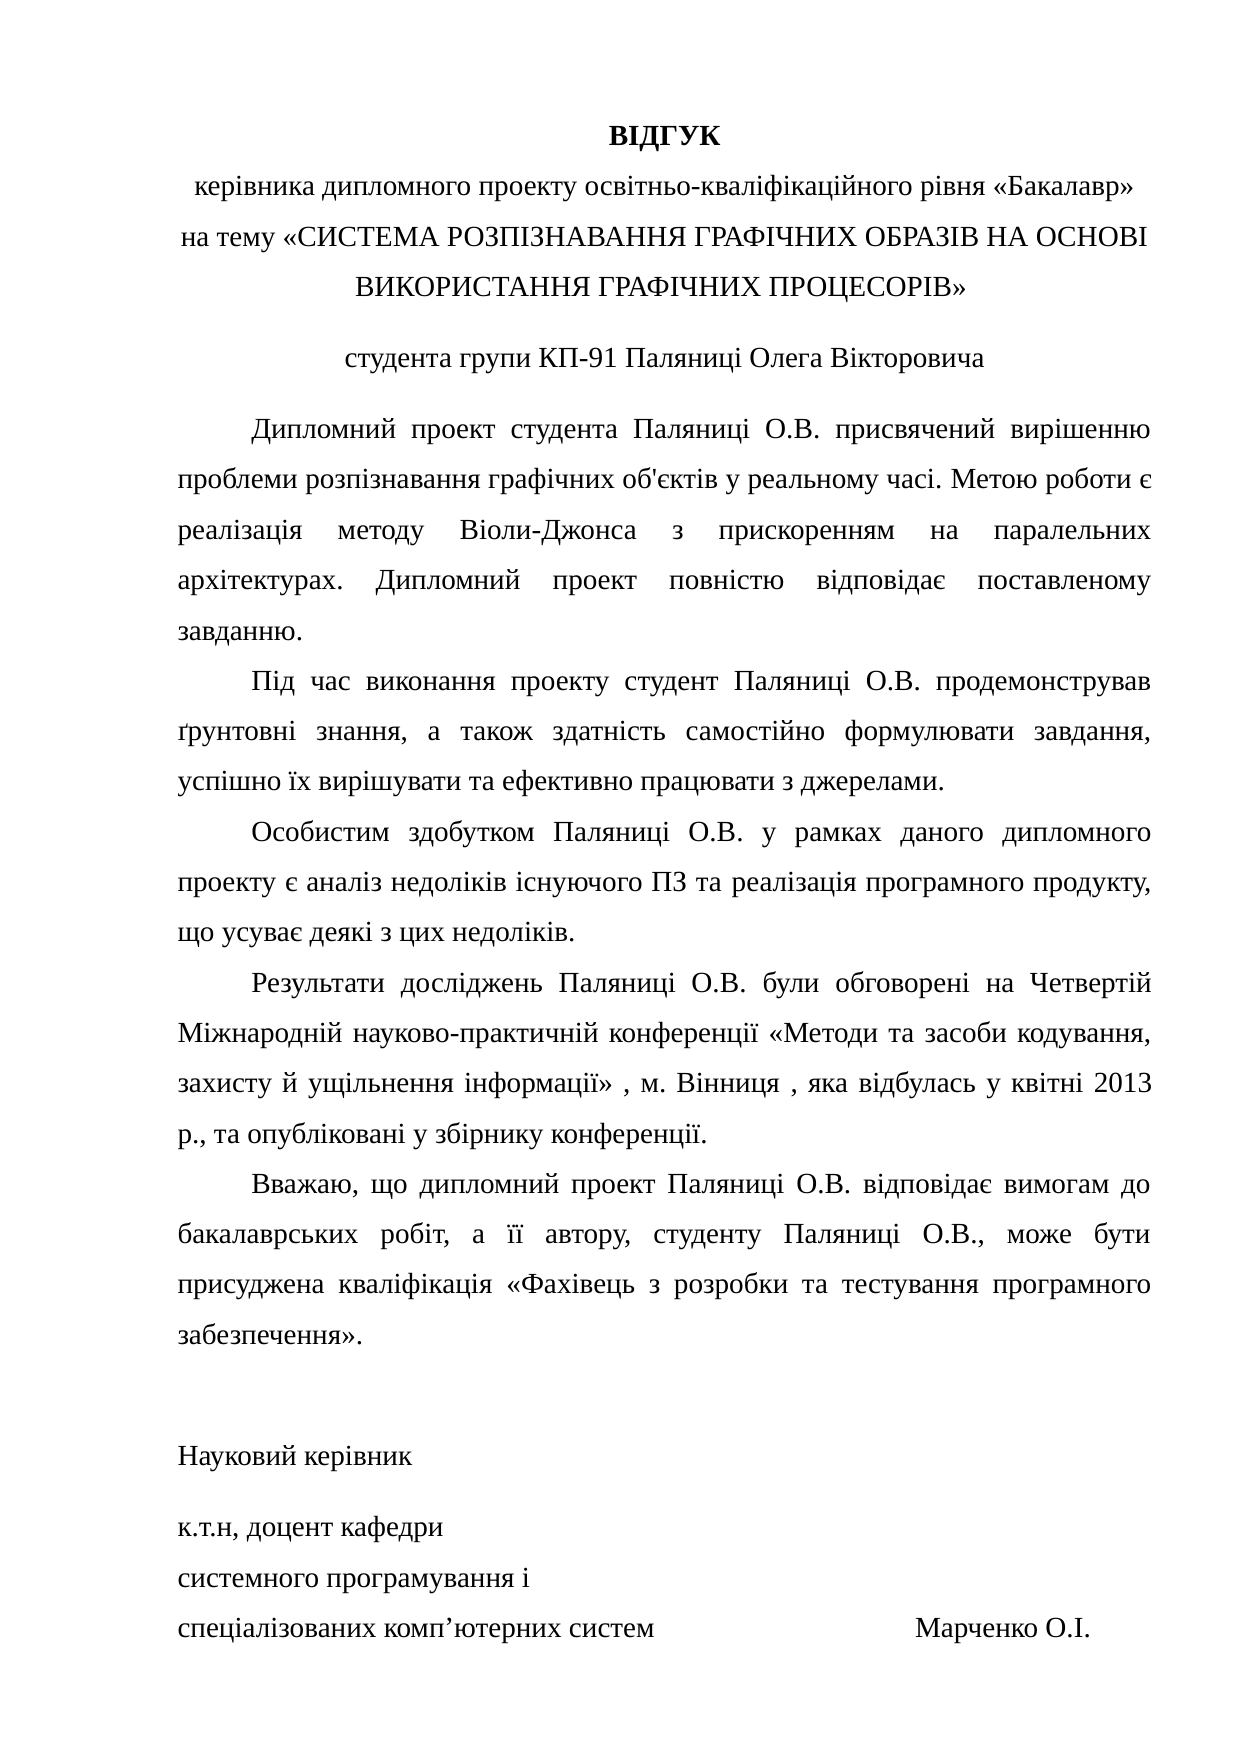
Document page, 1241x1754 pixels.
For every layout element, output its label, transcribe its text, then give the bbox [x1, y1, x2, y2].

text Особистим здобутком Паляниці О.В. у рамках даного дипломного проекту є аналіз недоліків існуючого ПЗ та реалізація програмного продукту, що усуває деякі з цих недоліків. [177, 814, 1152, 948]
text системного програмування і [177, 1560, 1152, 1593]
text к.т.н, доцент кафедри [177, 1509, 1152, 1543]
text Вважаю, що дипломний проект Паляниці О.В. відповідає вимогам до бакалаврських робіт, а її автору, студенту Паляниці О.В., може бути присуджена кваліфікація «Фахівець з розробки та тестування програмного забезпечення». [177, 1166, 1152, 1351]
text ВІДГУК [177, 118, 1152, 152]
text Під час виконання проекту студент Паляниці О.В. продемонстрував ґрунтовні знання, а також здатність самостійно формулювати завдання, успішно їх вирішувати та ефективно працювати з джерелами. [177, 663, 1152, 797]
text Науковий керівник [177, 1438, 1152, 1472]
text студента групи КП-91 Паляниці Олега Вікторовича [177, 340, 1152, 374]
text на тему «СИСТЕМА РОЗПІЗНАВАННЯ ГРАФІЧНИХ ОБРАЗІВ НА ОСНОВІ ВИКОРИСТАННЯ ГРАФІЧНИХ ПРОЦЕСОРІВ» [177, 219, 1152, 303]
text Дипломний проект студента Паляниці О.В. присвячений вирішенню проблеми розпізнавання графічних об'єктів у реальному часі. Метою роботи є реалізація методу Віоли-Джонса з прискоренням на паралельних архітектурах. Дипломний проект повністю відповідає поставленому завданню. [177, 411, 1152, 646]
text керівника дипломного проекту освітньо-кваліфікаційного рівня «Бакалавр» [177, 168, 1152, 202]
text спеціалізованих комп’ютерних систем Марченко О.І. [177, 1610, 1152, 1644]
text Результати досліджень Паляниці О.В. були обговорені на Четвертій Міжнародній науково-практичній конференції «Методи та засоби кодування, захисту й ущільнення інформації» , м. Вінниця , яка відбулась у квітні 2013 р., та опубліковані у збірнику конференції. [177, 965, 1152, 1149]
